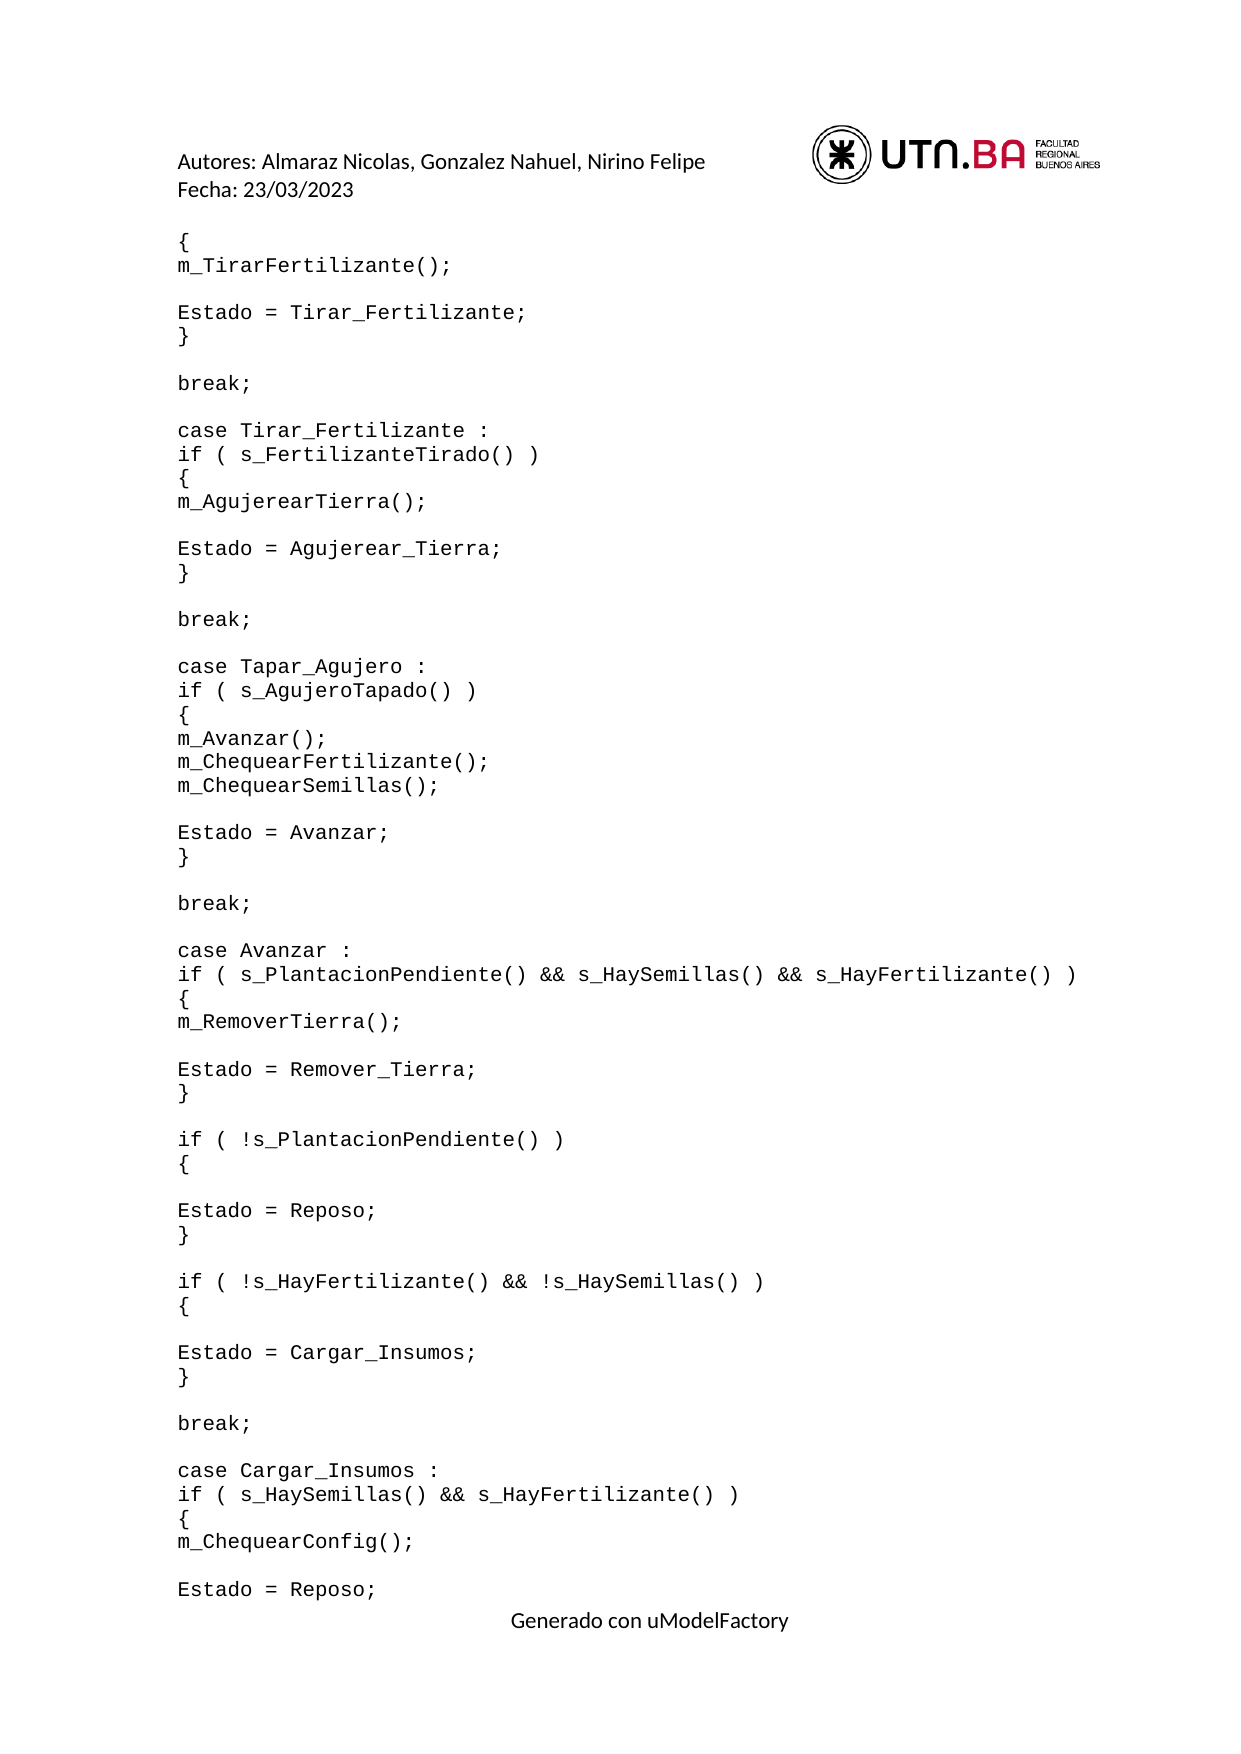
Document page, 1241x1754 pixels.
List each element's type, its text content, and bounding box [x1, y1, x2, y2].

text m_AgujerearTierra(); [177, 491, 1122, 515]
text m_RemoverTierra(); [177, 1011, 1122, 1035]
text } [177, 846, 1122, 869]
text Estado = Remover_Tierra; [177, 1058, 1122, 1082]
text m_ChequearSemillas(); [177, 775, 1122, 798]
text if ( s_AgujeroTapado() ) [177, 680, 1122, 704]
text } [177, 1224, 1122, 1248]
text { [177, 1153, 1122, 1177]
text m_TirarFertilizante(); [177, 254, 1122, 278]
picture [798, 118, 1122, 190]
text case Avanzar : [177, 940, 1122, 964]
text if ( !s_PlantacionPendiente() ) [177, 1129, 1122, 1153]
text break; [177, 893, 1122, 917]
text break; [177, 1413, 1122, 1437]
text Estado = Reposo; [177, 1200, 1122, 1224]
text m_Avanzar(); [177, 727, 1122, 751]
text } [177, 1366, 1122, 1389]
text { [177, 988, 1122, 1011]
text } [177, 1082, 1122, 1106]
text Estado = Agujerear_Tierra; [177, 538, 1122, 562]
text m_ChequearConfig(); [177, 1531, 1122, 1555]
text case Tapar_Agujero : [177, 657, 1122, 680]
text if ( !s_HayFertilizante() && !s_HaySemillas() ) [177, 1271, 1122, 1295]
text { [177, 231, 1122, 254]
text if ( s_HaySemillas() && s_HayFertilizante() ) [177, 1484, 1122, 1508]
text break; [177, 609, 1122, 633]
text Estado = Reposo; [177, 1579, 1122, 1602]
text } [177, 562, 1122, 586]
text } [177, 326, 1122, 349]
text Estado = Cargar_Insumos; [177, 1342, 1122, 1366]
text Estado = Tirar_Fertilizante; [177, 302, 1122, 326]
text { [177, 704, 1122, 727]
text Estado = Avanzar; [177, 822, 1122, 846]
text if ( s_PlantacionPendiente() && s_HaySemillas() && s_HayFertilizante() ) [177, 964, 1122, 988]
text { [177, 467, 1122, 491]
text if ( s_FertilizanteTirado() ) [177, 444, 1122, 467]
text case Tirar_Fertilizante : [177, 420, 1122, 444]
text break; [177, 373, 1122, 396]
text { [177, 1295, 1122, 1319]
text case Cargar_Insumos : [177, 1461, 1122, 1484]
text m_ChequearFertilizante(); [177, 751, 1122, 775]
text { [177, 1508, 1122, 1531]
